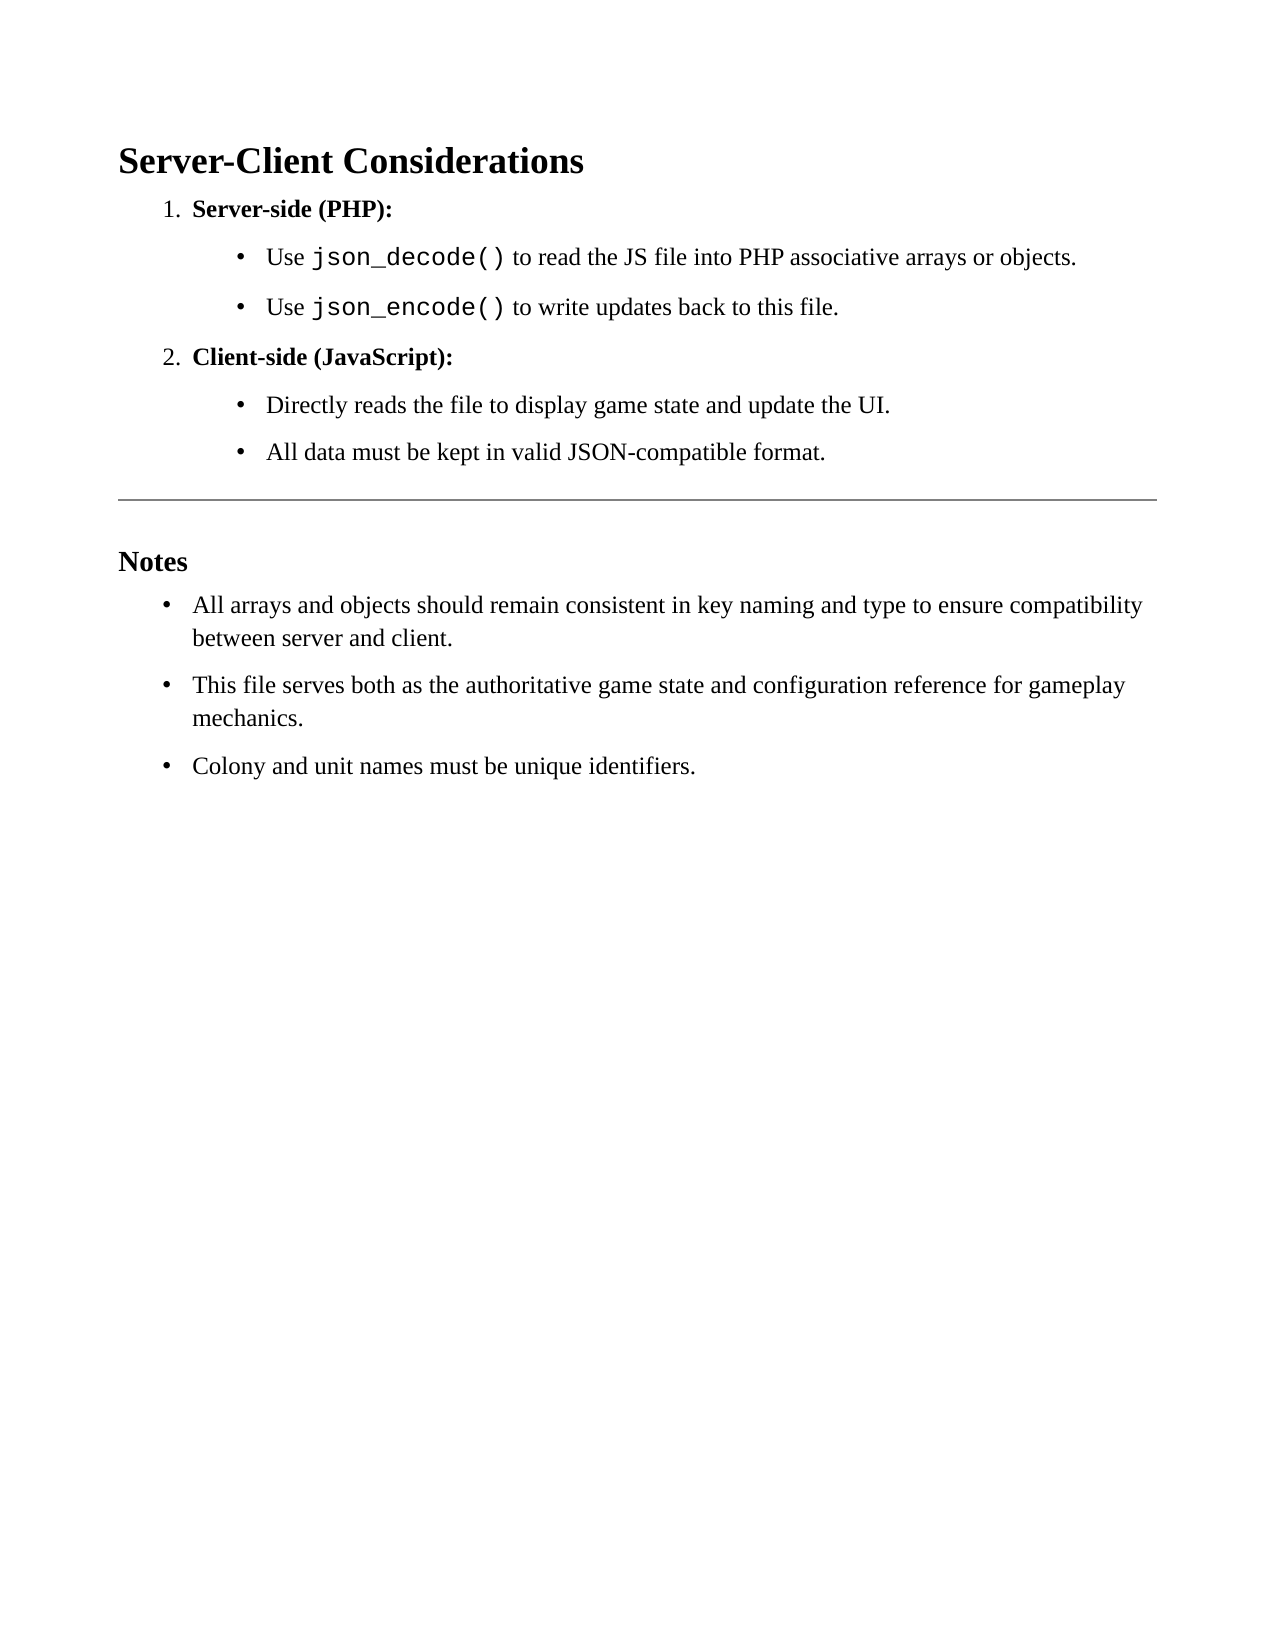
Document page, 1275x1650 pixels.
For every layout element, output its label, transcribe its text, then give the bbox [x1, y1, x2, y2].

list Use json_decode() to read the JS file into PHP associative arrays or objects. [236, 242, 1157, 273]
list This file serves both as the authoritative game state and configuration reference for gameplay mechanics. [162, 671, 1157, 732]
list Colony and unit names must be unique identifiers. [162, 751, 1157, 780]
list Client-side (JavaScript): [162, 342, 1157, 371]
list Server-side (PHP): [162, 194, 1157, 223]
list Directly reads the file to display game state and update the UI. [236, 390, 1157, 418]
list All arrays and objects should remain consistent in key naming and type to ensure compatibility between server and client. [162, 590, 1157, 652]
subtitle Server-Client Considerations [118, 139, 1157, 182]
list All data must be kept in valid JSON-compatible format. [236, 437, 1157, 466]
list Use json_encode() to write updates back to this file. [236, 292, 1157, 323]
subtitle Notes [118, 544, 1157, 577]
